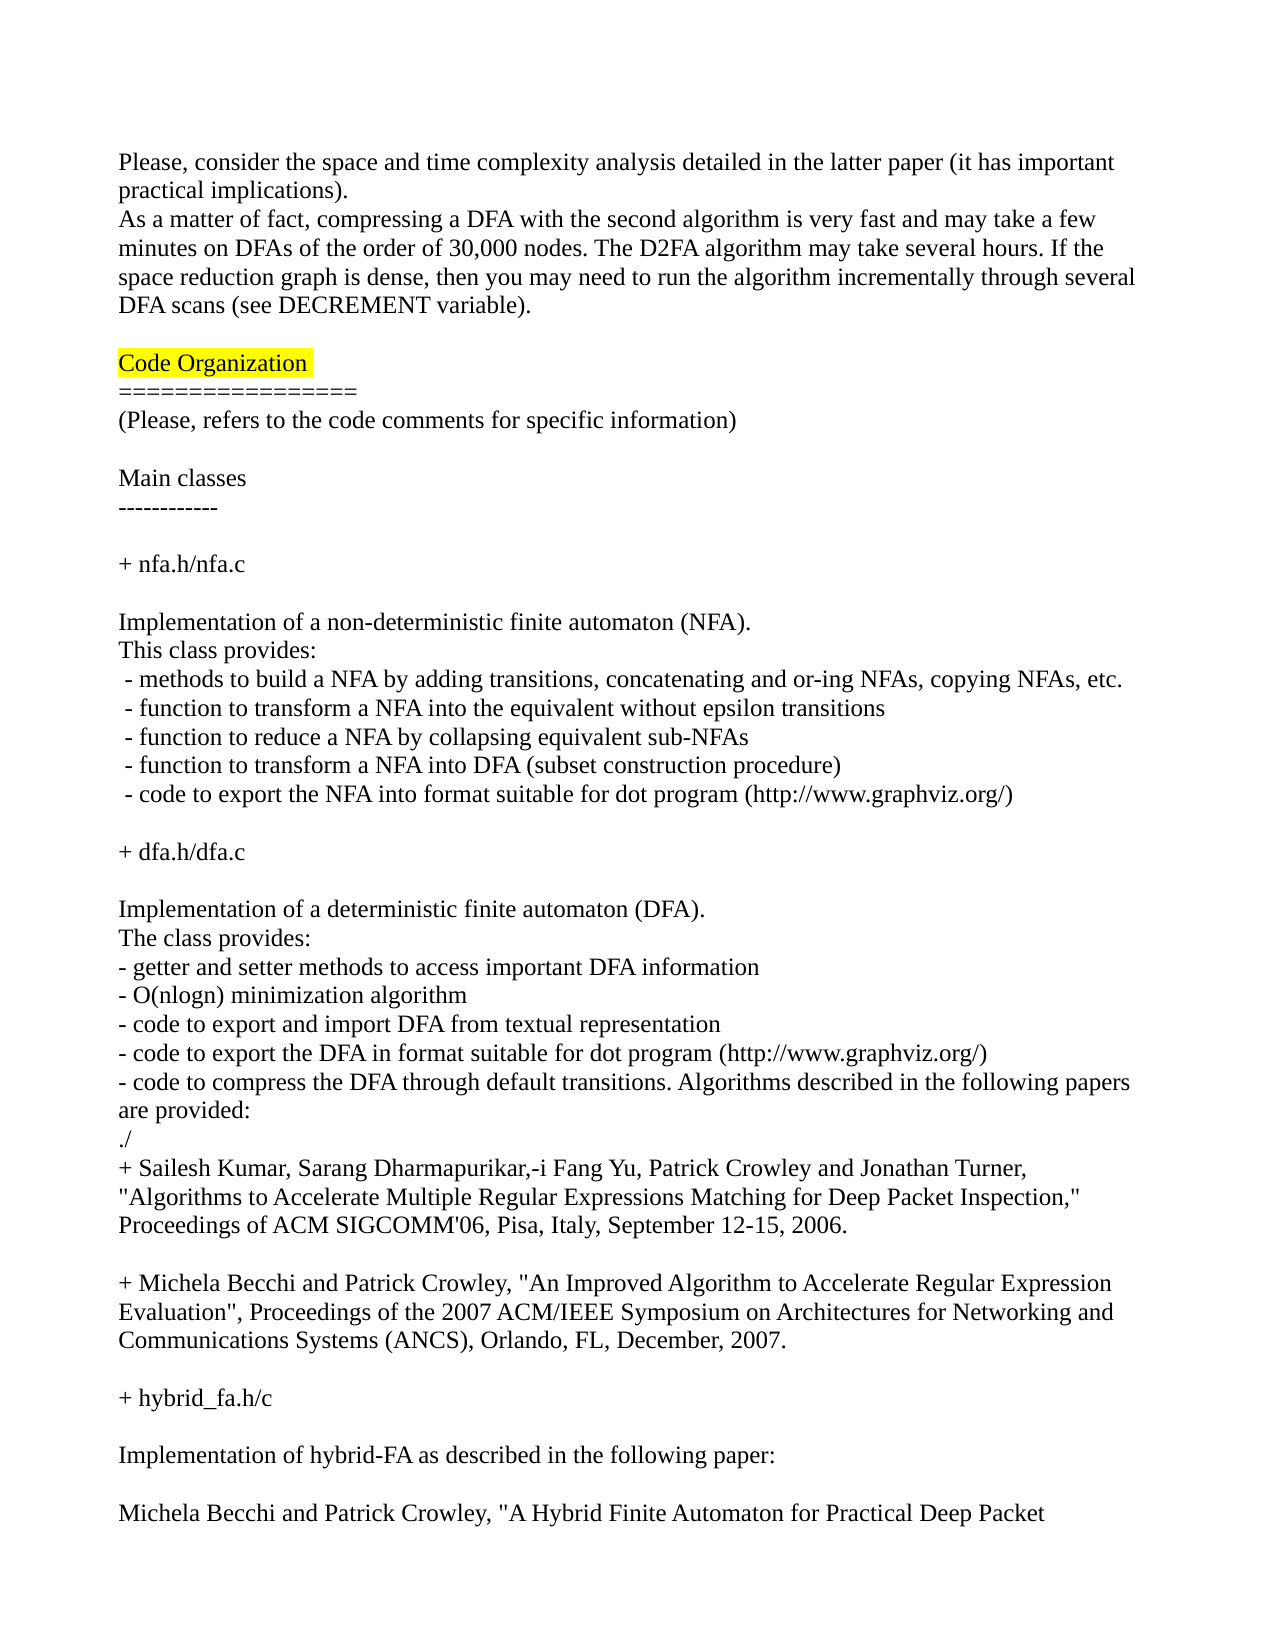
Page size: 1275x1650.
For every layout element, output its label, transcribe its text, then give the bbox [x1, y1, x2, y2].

text - function to transform a NFA into the equivalent without epsilon transitions [118, 693, 1157, 722]
text + dfa.h/dfa.c [118, 837, 1157, 866]
text + hybrid_fa.h/c [118, 1383, 1157, 1412]
text + nfa.h/nfa.c [118, 549, 1157, 578]
text Implementation of a non-deterministic finite automaton (NFA). [118, 607, 1157, 636]
text ================= [118, 377, 1157, 406]
text - code to export the DFA in format suitable for dot program (http://www.graphviz.org/) [118, 1038, 1157, 1067]
text + Sailesh Kumar, Sarang Dharmapurikar,-i Fang Yu, Patrick Crowley and Jonathan Turner, "Algorithms to Accelerate Multiple Regular Expressions Matching for Deep Packet Inspection," Proceedings of ACM SIGCOMM'06, Pisa, Italy, September 12-15, 2006. [118, 1153, 1157, 1239]
text ./ [118, 1124, 1157, 1153]
text Implementation of a deterministic finite automaton (DFA). [118, 894, 1157, 923]
text - code to export and import DFA from textual representation [118, 1009, 1157, 1038]
text - code to export the NFA into format suitable for dot program (http://www.graphviz.org/) [118, 779, 1157, 808]
text - code to compress the DFA through default transitions. Algorithms described in the following papers are provided: [118, 1067, 1157, 1124]
text + Michela Becchi and Patrick Crowley, "An Improved Algorithm to Accelerate Regular Expression Evaluation", Proceedings of the 2007 ACM/IEEE Symposium on Architectures for Networking and Communications Systems (ANCS), Orlando, FL, December, 2007. [118, 1268, 1157, 1354]
text Michela Becchi and Patrick Crowley, "A Hybrid Finite Automaton for Practical Deep Packet [118, 1498, 1157, 1527]
text The class provides: [118, 923, 1157, 952]
text Code Organization [118, 348, 1157, 377]
text - function to transform a NFA into DFA (subset construction procedure) [118, 751, 1157, 779]
text Please, consider the space and time complexity analysis detailed in the latter paper (it has important practical implications). [118, 147, 1157, 204]
text - function to reduce a NFA by collapsing equivalent sub-NFAs [118, 722, 1157, 751]
text ------------ [118, 492, 1157, 521]
text - O(nlogn) minimization algorithm [118, 981, 1157, 1009]
text As a matter of fact, compressing a DFA with the second algorithm is very fast and may take a few minutes on DFAs of the order of 30,000 nodes. The D2FA algorithm may take several hours. If the space reduction graph is dense, then you may need to run the algorithm incrementally through several DFA scans (see DECREMENT variable). [118, 204, 1157, 319]
text Main classes [118, 463, 1157, 492]
text This class provides: [118, 636, 1157, 664]
text (Please, refers to the code comments for specific information) [118, 406, 1157, 434]
text - methods to build a NFA by adding transitions, concatenating and or-ing NFAs, copying NFAs, etc. [118, 664, 1157, 693]
text Implementation of hybrid-FA as described in the following paper: [118, 1441, 1157, 1469]
text - getter and setter methods to access important DFA information [118, 952, 1157, 981]
